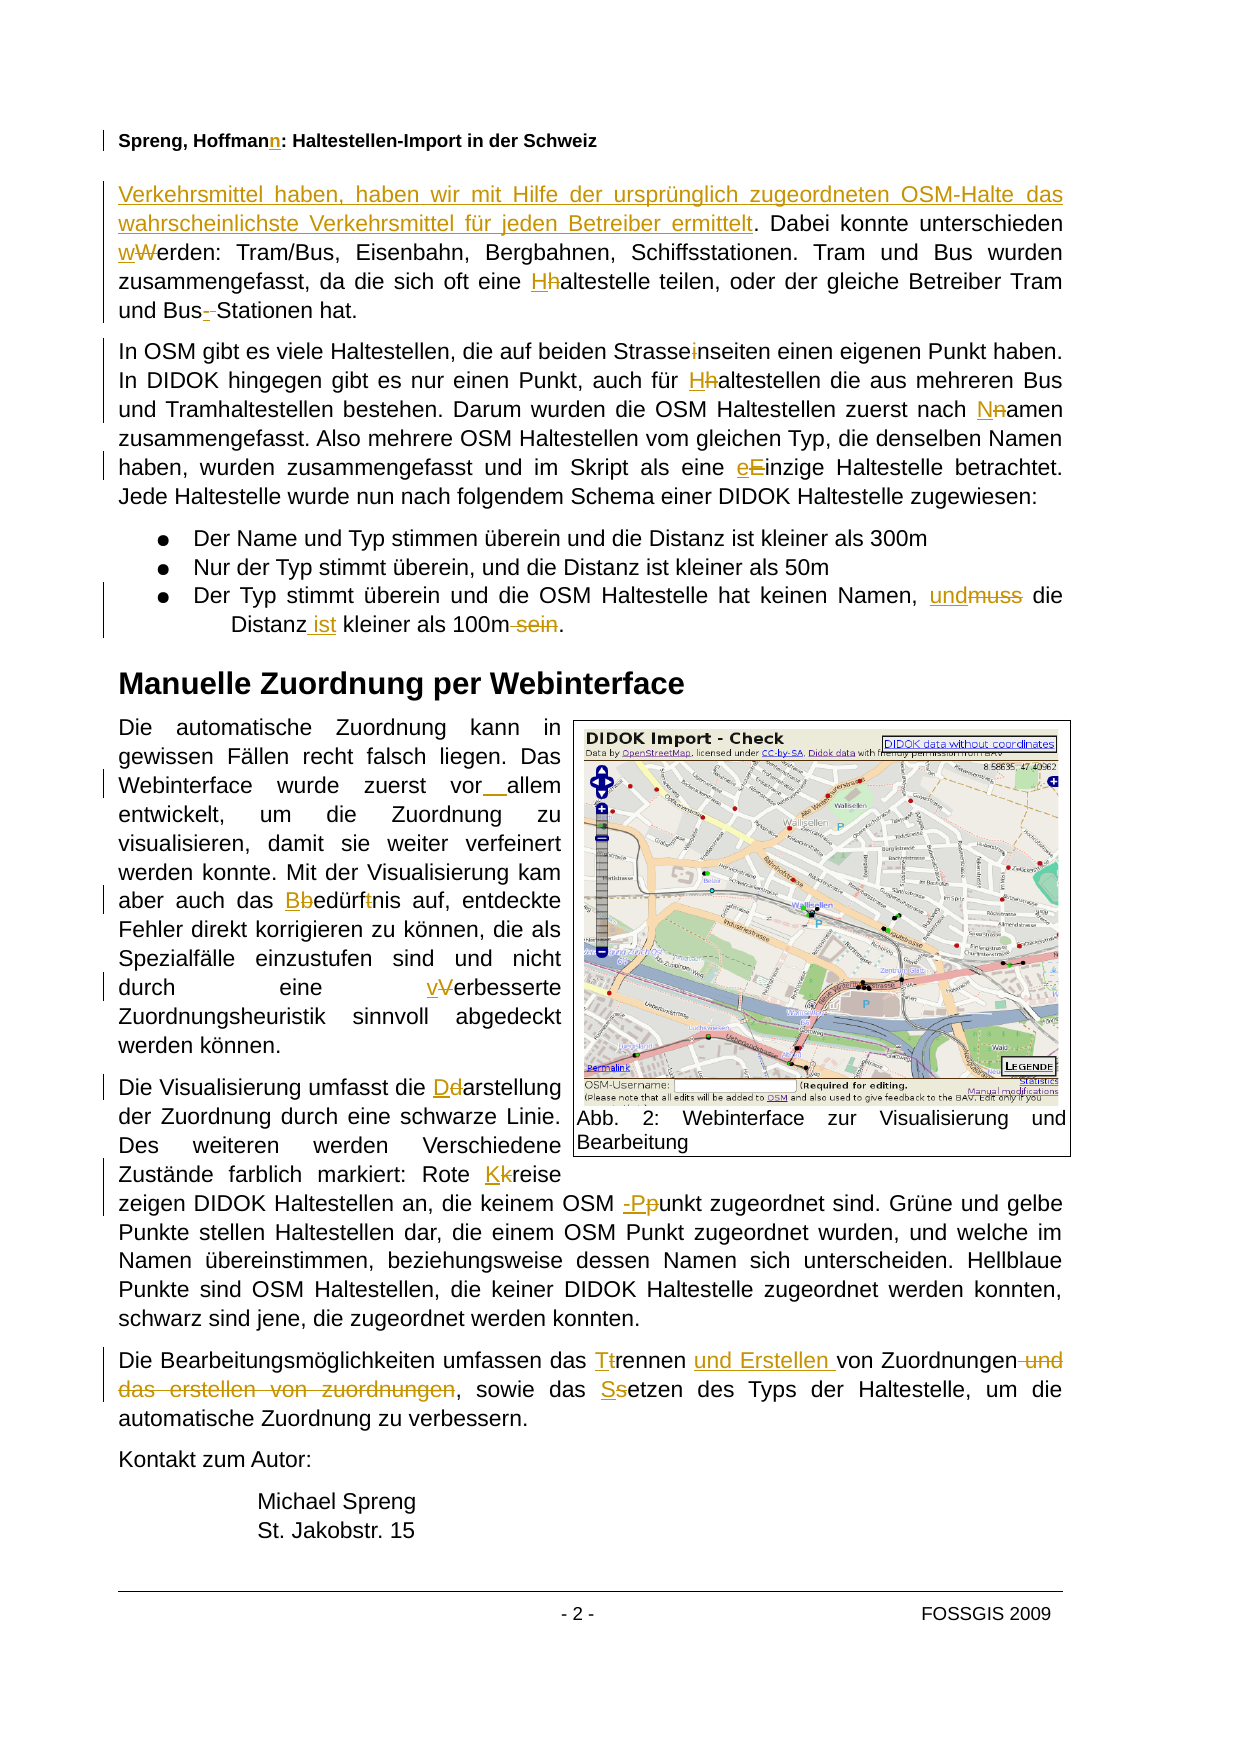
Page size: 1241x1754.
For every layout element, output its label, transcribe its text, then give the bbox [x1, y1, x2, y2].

text Abb. 2: Webinterface zur Visualisierung und Bearbeitung [576, 735, 1067, 1153]
text Die Zuordnungskriterien wurden mehrmals verfeinert. Das Grundprinzip blieb aber immer, dass einer OSM Haltestelle die nächstliegende DIDOK Haltestelle zugeordnet wurde. Falls nun aber der Name einer OSM Haltestelle mit dem Namen einer weiter entfernt liegenden DIDOK Haltestelle übereinstimmte, so wurde diese Zuordnung verwendet. Ein weiteres Kriterium, das sich als nützlich erwiesen hat, ist der Haltestellen-Typ. DIDOK enthielt aber leider keine Haltestellentypen, jedoch den jeweiligen Betreiber einer Haltestelle. Da die meisten Betreiber in der Schweiz nur einen Art von Verkehrsmittel haben, haben wir mit Hilfe der ursprünglich zugeordneten OSM-Halte das wahrscheinlichste Verkehrsmittel für jeden Betreiber ermittelt. Dabei konnte unterschieden werden: Tram/Bus, Eisenbahn, Bergbahnen, Schiffsstationen. Tram und Bus wurden zusammengefasst, da die sich oft eine Haltestelle teilen, oder der gleiche Betreiber Tram und Bus-Stationen hat. [118, 181, 1063, 204]
text Die Bearbeitungsmöglichkeiten umfassen das Trennen und Erstellen von Zuordnungen, sowie das Setzen des Typs der Haltestelle, um die automatische Zuordnung zu verbessern. [118, 1347, 1063, 1431]
text Die automatische Zuordnung kann in gewissen Fällen recht falsch liegen. Das Webinterface wurde zuerst vor allem entwickelt, um die Zuordnung zu visualisieren, damit sie weiter verfeinert werden konnte. Mit der Visualisierung kam aber auch das Bedürfnis auf, entdeckte Fehler direkt korrigieren zu können, die als Spezialfälle einzustufen sind und nicht durch eine verbesserte Zuordnungsheuristik sinnvoll abgedeckt werden können. [118, 714, 1063, 1058]
text Die Visualisierung umfasst die Darstellung der Zuordnung durch eine schwarze Linie. Des weiteren werden Verschiedene Zustände farblich markiert: Rote Kreise zeigen DIDOK Haltestellen an, die keinem OSM -Punkt zugeordnet sind. Grüne und gelbe Punkte stellen Haltestellen dar, die einem OSM Punkt zugeordnet wurden, und welche im Namen übereinstimmen, beziehungsweise dessen Namen sich unterscheiden. Hellblaue Punkte sind OSM Haltestellen, die keiner DIDOK Haltestelle zugeordnet werden konnten, schwarz sind jene, die zugeordnet werden konnten. [118, 1074, 1063, 1332]
text Michael Spreng [207, 1488, 1063, 1514]
picture [584, 729, 1059, 1106]
subtitle [574, 721, 1070, 1156]
text Die Zuordnungskriterien wurden mehrmals verfeinert. Das Grundprinzip blieb aber immer, dass einer OSM Haltestelle die nächstliegende DIDOK Haltestelle zugeordnet wurde. Falls nun aber der Name einer OSM Haltestelle mit dem Namen einer weiter entfernt liegenden DIDOK Haltestelle übereinstimmte, so wurde diese Zuordnung verwendet. Ein weiteres Kriterium, das sich als nützlich erwiesen hat, ist der Haltestellen-Typ. DIDOK enthielt aber leider keine Haltestellentypen, jedoch den jeweiligen Betreiber einer Haltestelle. Da die meisten Betreiber in der Schweiz nur einen Art von Verkehrsmittel haben, haben wir mit Hilfe der ursprünglich zugeordneten OSM-Halte das wahrscheinlichste Verkehrsmittel für jeden Betreiber ermittelt. Dabei konnte unterschieden werden: Tram/Bus, Eisenbahn, Bergbahnen, Schiffsstationen. Tram und Bus wurden zusammengefasst, da die sich oft eine Haltestelle teilen, oder der gleiche Betreiber Tram und Bus-Stationen hat. [118, 205, 1063, 323]
list Der Typ stimmt überein und die OSM Haltestelle hat keinen Namen, und die Distanz ist kleiner als 100m. [156, 582, 1063, 638]
text Kontakt zum Autor: [118, 1446, 1063, 1472]
subtitle Manuelle Zuordnung per Webinterface [118, 665, 1063, 701]
list Der Name und Typ stimmen überein und die Distanz ist kleiner als 300m [156, 524, 1063, 551]
text St. Jakobstr. 15 [207, 1517, 1063, 1543]
text In OSM gibt es viele Haltestellen, die auf beiden Strassenseiten einen eigenen Punkt haben. In DIDOK hingegen gibt es nur einen Punkt, auch für Haltestellen die aus mehreren Bus und Tramhaltestellen bestehen. Darum wurden die OSM Haltestellen zuerst nach Namen zusammengefasst. Also mehrere OSM Haltestellen vom gleichen Typ, die denselben Namen haben, wurden zusammengefasst und im Skript als eine einzige Haltestelle betrachtet. Jede Haltestelle wurde nun nach folgendem Schema einer DIDOK Haltestelle zugewiesen: [118, 338, 1063, 509]
list Nur der Typ stimmt überein, und die Distanz ist kleiner als 50m [156, 553, 1063, 580]
